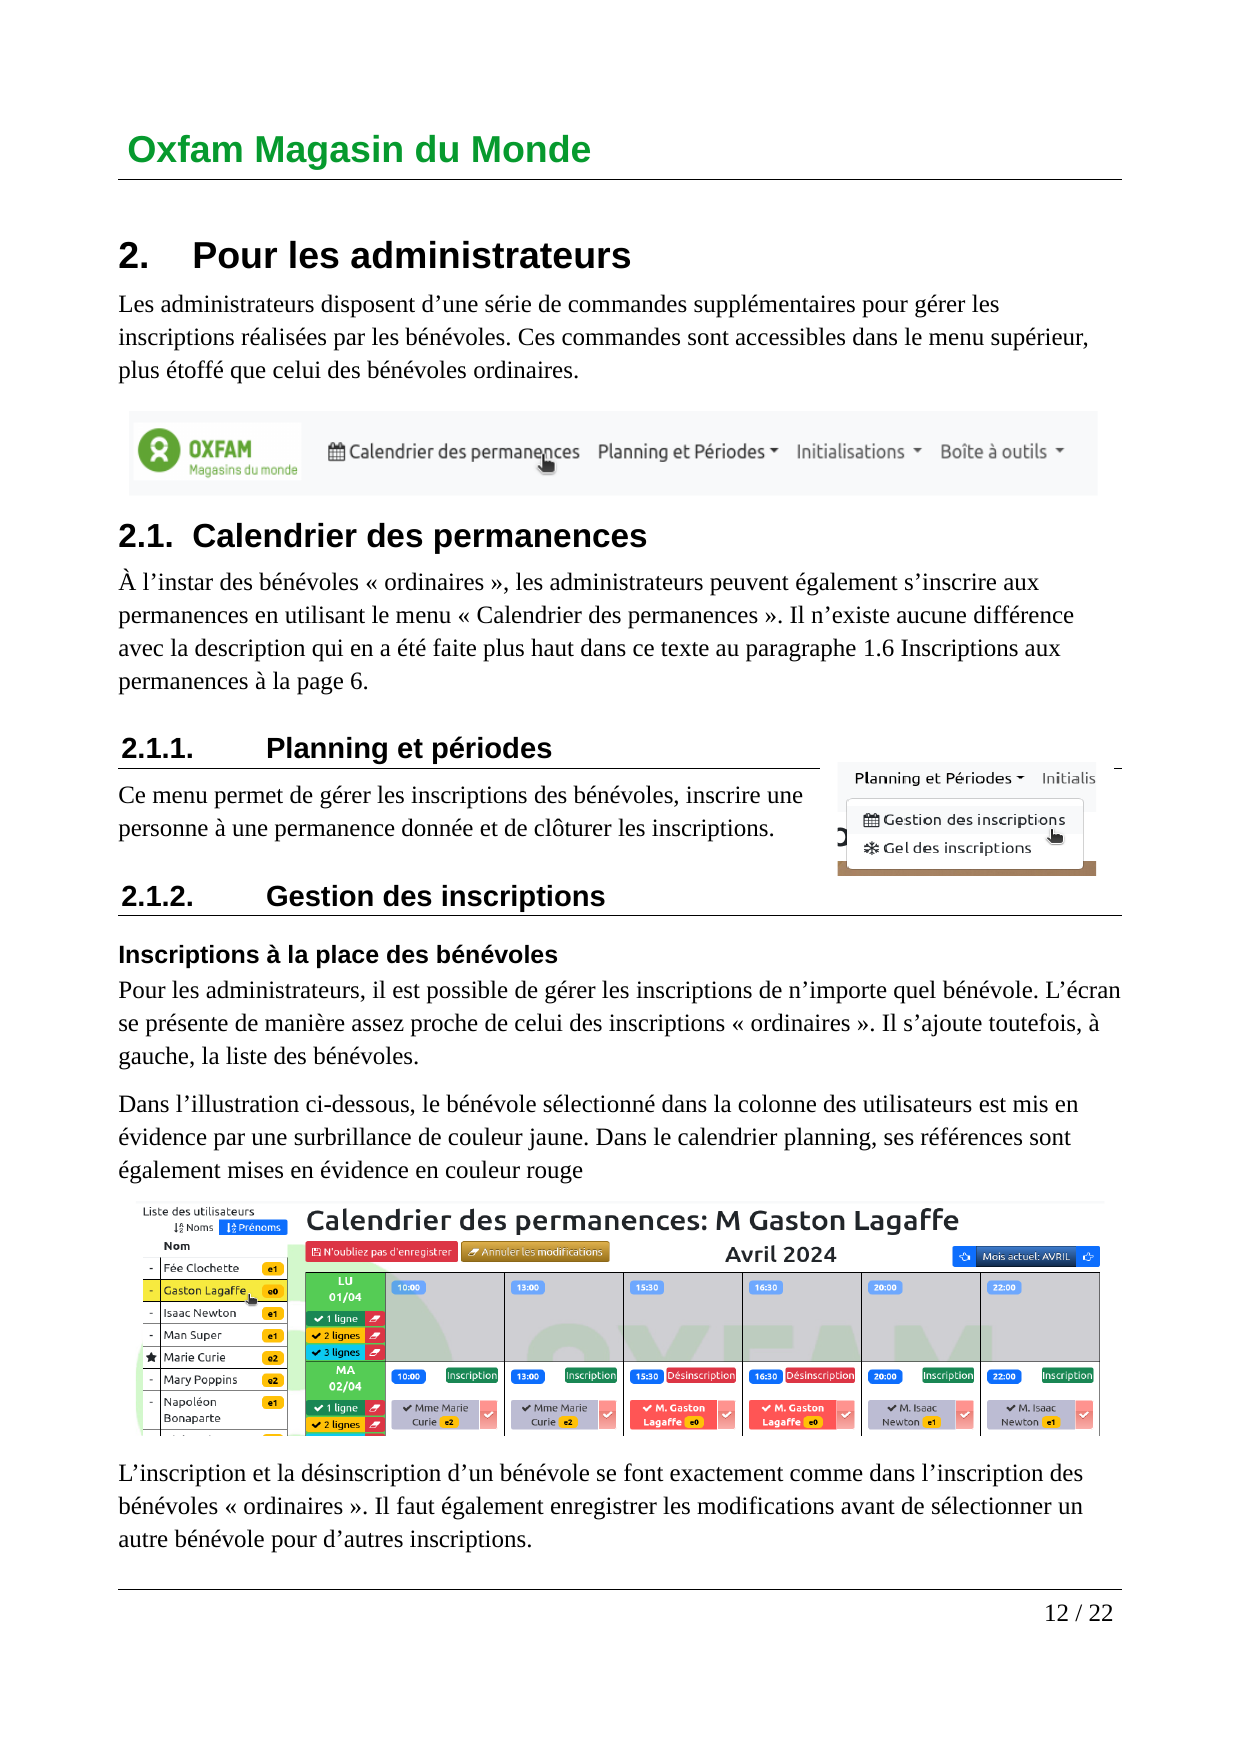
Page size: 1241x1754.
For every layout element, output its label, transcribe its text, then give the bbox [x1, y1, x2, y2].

text L’inscription et la désinscription d’un bénévole se font exactement comme dans l’inscription des bénévoles « ordinaires ». Il faut également enregistrer les modifications avant de sélectionner un autre bénévole pour d’autres inscriptions. [118, 1453, 1122, 1553]
picture [837, 762, 1097, 876]
subtitle Inscriptions à la place des bénévoles [118, 940, 1122, 969]
text [118, 1184, 1122, 1453]
subtitle Planning et périodes [118, 728, 1122, 894]
picture [129, 411, 1098, 499]
subtitle Calendrier des permanences [111, 394, 1122, 555]
subtitle Pour les administrateurs [118, 233, 1122, 277]
text Ce menu permet de gérer les inscriptions des bénévoles, inscrire une personne à une permanence donnée et de clôturer les inscriptions. [118, 780, 820, 842]
text Dans l’illustration ci-dessous, le bénévole sélectionné dans la colonne des utilisateurs est mis en évidence par une surbrillance de couleur jaune. Dans le calendrier planning, ses références sont également mises en évidence en couleur rouge [118, 1089, 1122, 1183]
text Pour les administrateurs, il est possible de gérer les inscriptions de n’importe quel bénévole. L’écran se présente de manière assez proche de celui des inscriptions « ordinaires ». Il s’ajoute toutefois, à gauche, la liste des bénévoles. [118, 975, 1122, 1070]
text À l’instar des bénévoles « ordinaires », les administrateurs peuvent également s’inscrire aux permanences en utilisant le menu « Calendrier des permanences ». Il n’existe aucune différence avec la description qui en a été faite plus haut dans ce texte au paragraphe 1.6 Inscriptions aux permanences à la page 6. [118, 567, 1122, 695]
subtitle Gestion des inscriptions [118, 876, 1122, 915]
picture [135, 1201, 1105, 1436]
text Les administrateurs disposent d’une série de commandes supplémentaires pour gérer les inscriptions réalisées par les bénévoles. Ces commandes sont accessibles dans le menu supérieur, plus étoffé que celui des bénévoles ordinaires. [118, 289, 1122, 384]
